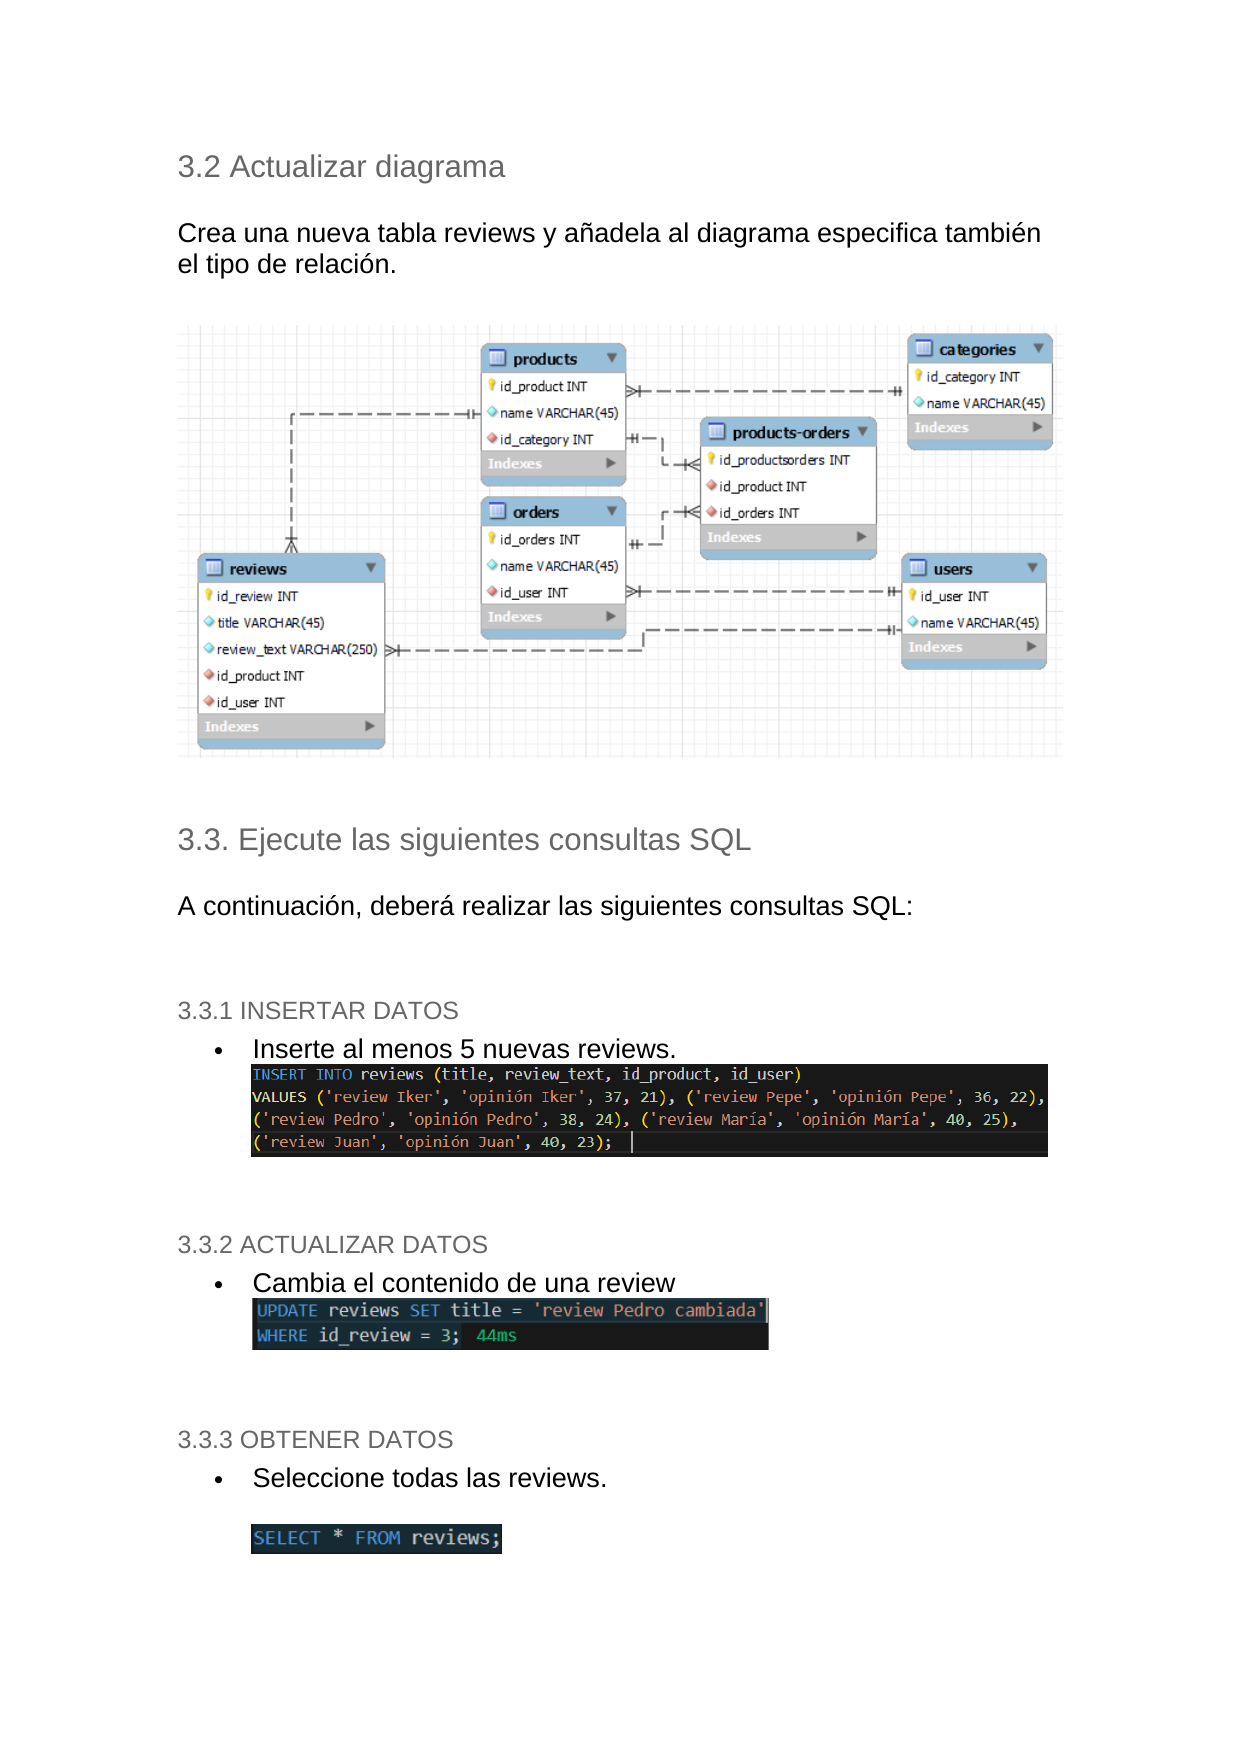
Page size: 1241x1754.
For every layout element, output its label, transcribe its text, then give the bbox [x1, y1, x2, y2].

subtitle 3.3.1 INSERTAR DATOS [177, 996, 1063, 1025]
text 3.3. Ejecute las siguientes consultas SQL [177, 821, 1063, 857]
text Crea una nueva tabla reviews y añadela al diagrama especifica también el tipo de relación. [177, 217, 1063, 279]
subtitle 3.3.3 OBTENER DATOS [177, 1425, 1063, 1454]
text A continuación, deberá realizar las siguientes consultas SQL: [177, 890, 1063, 921]
subtitle 3.3.2 ACTUALIZAR DATOS [177, 1230, 1063, 1259]
list Inserte al menos 5 nuevas reviews. [215, 1033, 1063, 1064]
list Cambia el contenido de una review [215, 1267, 1063, 1298]
text 3.2 Actualizar diagrama [177, 148, 1063, 183]
list Seleccione todas las reviews. [215, 1462, 1063, 1493]
